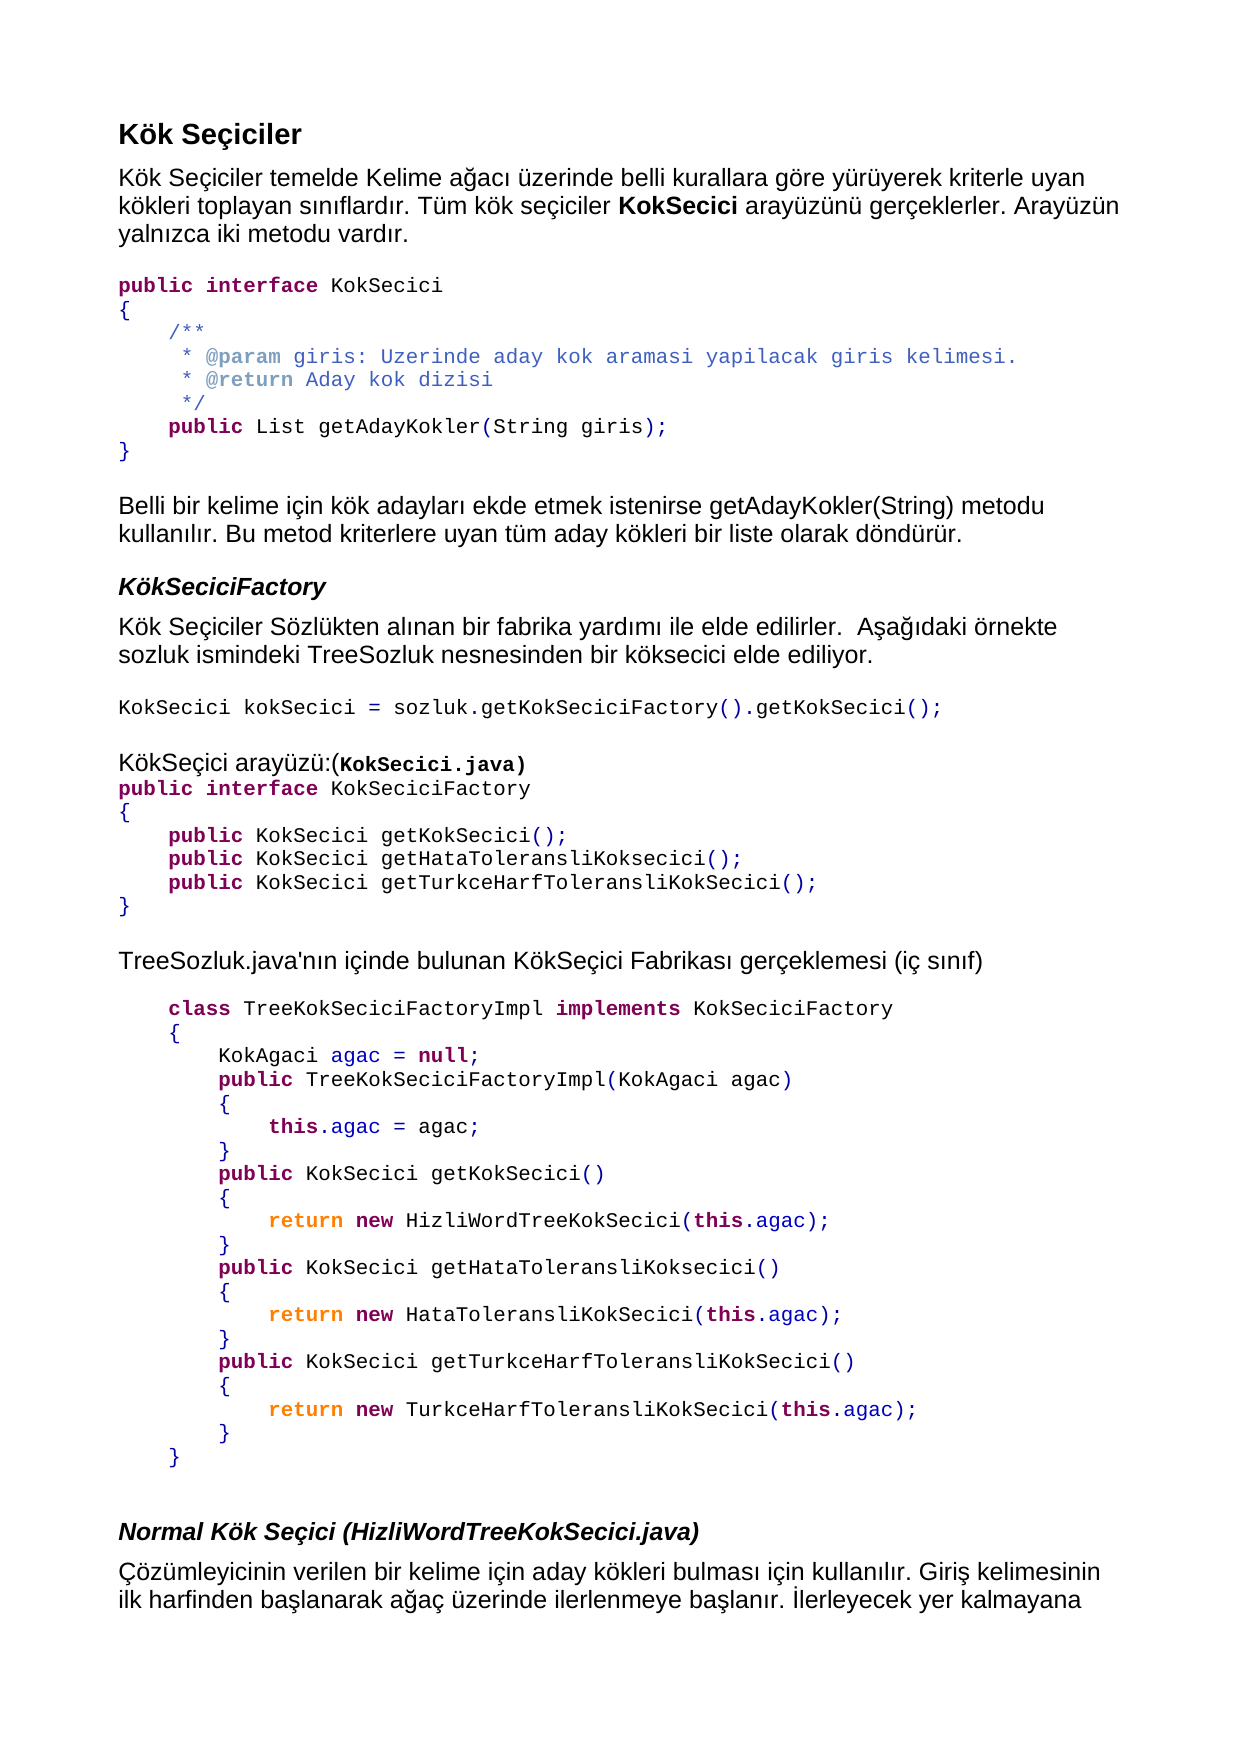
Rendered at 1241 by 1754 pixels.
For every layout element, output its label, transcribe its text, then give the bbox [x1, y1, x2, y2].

text public interface KokSeciciFactory [118, 778, 1122, 801]
text Kök Seçiciler temelde Kelime ağacı üzerinde belli kurallara göre yürüyerek kriterle uyan kökleri toplayan sınıflardır. Tüm kök seçiciler KokSecici arayüzünü gerçeklerler. Arayüzün yalnızca iki metodu vardır. [118, 163, 1122, 247]
text Kök Seçiciler Sözlükten alınan bir fabrika yardımı ile elde edilirler. Aşağıdaki örnekte sozluk ismindeki TreeSozluk nesnesinden bir köksecici elde ediliyor. [118, 613, 1122, 669]
text Çözümleyicinin verilen bir kelime için aday kökleri bulması için kullanılır. Giriş kelimesinin ilk harfinden başlanarak ağaç üzerinde ilerlenmeye başlanır. İlerleyecek yer kalmayana [118, 1558, 1122, 1614]
text public KokSecici getHataToleransliKoksecici(); [118, 848, 1122, 872]
text } [118, 895, 1122, 919]
text class TreeKokSeciciFactoryImpl implements KokSeciciFactory [118, 998, 1122, 1022]
text KökSeçici arayüzü:(KokSecici.java) [118, 749, 1122, 778]
text public KokSecici getKokSecici(); [118, 825, 1122, 848]
text return new HataToleransliKokSecici(this.agac); [118, 1304, 1122, 1328]
text KokSecici kokSecici = sozluk.getKokSeciciFactory().getKokSecici(); [118, 697, 1122, 721]
text } [118, 1234, 1122, 1257]
text * @return Aday kok dizisi [118, 369, 1122, 393]
text { [118, 1281, 1122, 1304]
text { [118, 1093, 1122, 1116]
text { [118, 801, 1122, 825]
text TreeSozluk.java'nın içinde bulunan KökSeçici Fabrikası gerçeklemesi (iç sınıf) [118, 947, 1122, 975]
text } [118, 1446, 1122, 1469]
text public TreeKokSeciciFactoryImpl(KokAgaci agac) [118, 1069, 1122, 1093]
subtitle Kök Seçiciler [118, 118, 1122, 151]
text } [118, 440, 1122, 464]
text this.agac = agac; [118, 1116, 1122, 1140]
text public interface KokSecici [118, 275, 1122, 299]
text Belli bir kelime için kök adayları ekde etmek istenirse getAdayKokler(String) metodu kullanılır. Bu metod kriterlere uyan tüm aday kökleri bir liste olarak döndürür. [118, 492, 1122, 548]
text } [118, 1422, 1122, 1446]
text { [118, 299, 1122, 322]
text KokAgaci agac = null; [118, 1046, 1122, 1069]
text { [118, 1375, 1122, 1399]
text * @param giris: Uzerinde aday kok aramasi yapilacak giris kelimesi. [118, 346, 1122, 369]
text { [118, 1022, 1122, 1046]
text */ [118, 393, 1122, 417]
subtitle KökSeciciFactory [118, 573, 1122, 601]
text } [118, 1140, 1122, 1163]
text public KokSecici getTurkceHarfToleransliKokSecici(); [118, 872, 1122, 895]
text return new HizliWordTreeKokSecici(this.agac); [118, 1210, 1122, 1234]
text public List getAdayKokler(String giris); [118, 417, 1122, 440]
text } [118, 1328, 1122, 1352]
subtitle Normal Kök Seçici (HizliWordTreeKokSecici.java) [118, 1517, 1122, 1545]
text { [118, 1187, 1122, 1210]
text /** [118, 322, 1122, 346]
text public KokSecici getHataToleransliKoksecici() [118, 1257, 1122, 1281]
text public KokSecici getKokSecici() [118, 1163, 1122, 1187]
text public KokSecici getTurkceHarfToleransliKokSecici() [118, 1352, 1122, 1375]
text return new TurkceHarfToleransliKokSecici(this.agac); [118, 1399, 1122, 1422]
